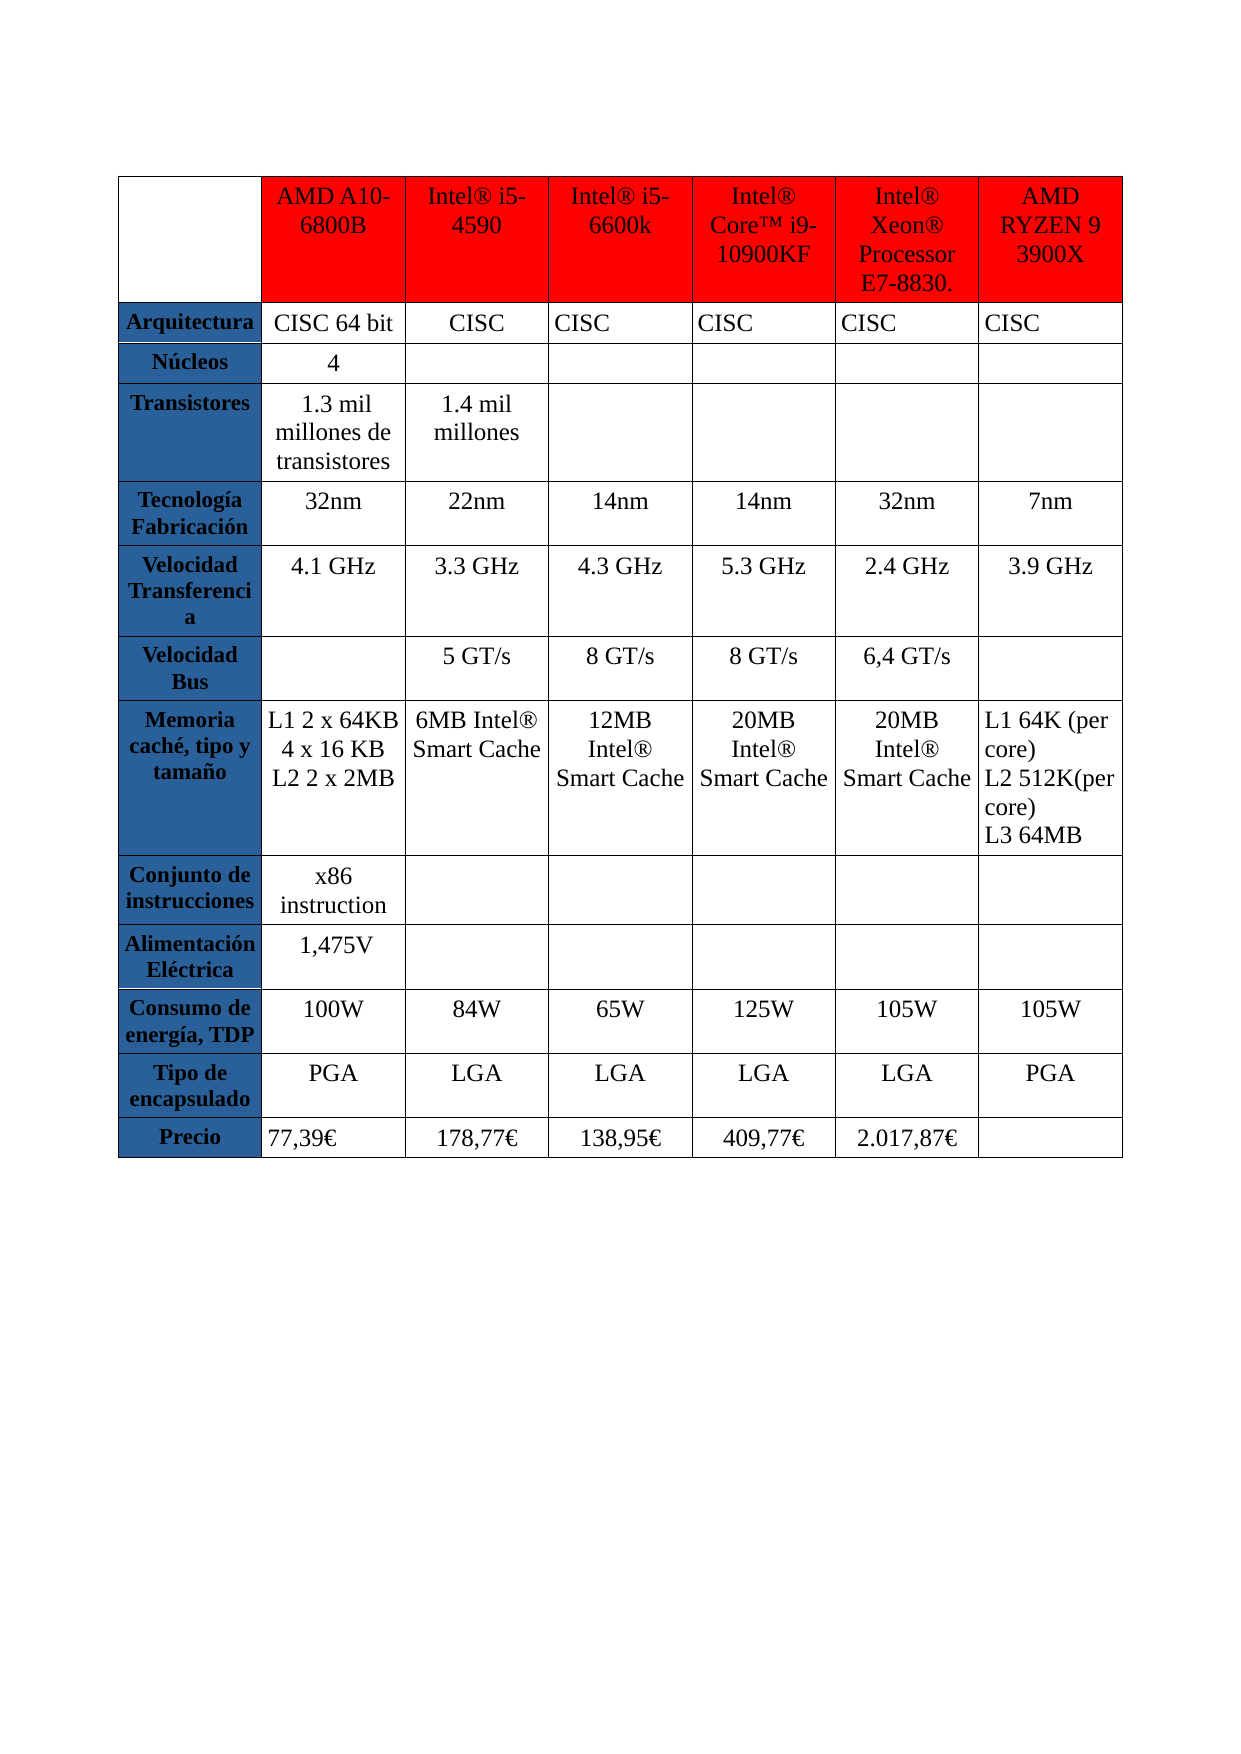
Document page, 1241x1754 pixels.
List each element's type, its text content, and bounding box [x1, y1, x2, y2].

table_cell 3.9 GHz [979, 546, 1122, 636]
table_cell CISC [549, 303, 692, 342]
table_cell 32nm [262, 482, 405, 545]
table_cell 1,475V [262, 925, 405, 988]
table_cell [693, 925, 835, 988]
table_cell 20MB Intel® Smart Cache [693, 701, 835, 855]
table_cell [836, 856, 978, 924]
table_header AMD RYZEN 9 3900X [979, 177, 1122, 302]
table_cell Núcleos [119, 344, 261, 383]
table_cell 138,95€ [549, 1118, 692, 1157]
table_cell 6,4 GT/s [836, 637, 978, 700]
table_cell [262, 637, 405, 700]
table_cell 1.4 mil millones [406, 384, 548, 481]
table_cell [406, 925, 548, 988]
table_cell [979, 1118, 1122, 1157]
table_cell 22nm [406, 482, 548, 545]
table_cell 65W [549, 990, 692, 1053]
table_cell Tecnología Fabricación [119, 482, 261, 545]
table_cell [979, 637, 1122, 700]
table_cell [979, 344, 1122, 383]
table_cell 84W [406, 990, 548, 1053]
table_header AMD A10-6800B [262, 177, 405, 302]
table_cell 100W [262, 990, 405, 1053]
table_header Intel® Xeon® Processor E7-8830. [836, 177, 978, 302]
table_cell 20MB Intel® Smart Cache [836, 701, 978, 855]
table_cell 4.1 GHz [262, 546, 405, 636]
table_cell Arquitectura [119, 303, 261, 342]
table_cell x86 instruction [262, 856, 405, 924]
table_cell CISC [406, 303, 548, 342]
table_cell [549, 856, 692, 924]
table_cell CISC [979, 303, 1122, 342]
table_cell Conjunto de instrucciones [119, 856, 261, 924]
table_cell [979, 856, 1122, 924]
table_cell 14nm [693, 482, 835, 545]
table_cell 5 GT/s [406, 637, 548, 700]
table_cell [836, 344, 978, 383]
table_cell 105W [836, 990, 978, 1053]
table_cell LGA [406, 1054, 548, 1117]
table_cell 32nm [836, 482, 978, 545]
table_cell [549, 344, 692, 383]
table_cell Alimentación Eléctrica [119, 925, 261, 988]
table_cell 7nm [979, 482, 1122, 545]
table_cell [693, 384, 835, 481]
table_cell 8 GT/s [693, 637, 835, 700]
table_cell [836, 384, 978, 481]
table_cell Tipo de encapsulado [119, 1054, 261, 1117]
table_cell 178,77€ [406, 1118, 548, 1157]
table_cell Transistores [119, 384, 261, 481]
table_cell CISC 64 bit [262, 303, 405, 342]
table_cell L1 2 x 64KB 4 x 16 KB L2 2 x 2MB [262, 701, 405, 855]
table_cell [406, 344, 548, 383]
table_header Intel® i5-4590 [406, 177, 548, 302]
table_cell LGA [693, 1054, 835, 1117]
table_cell [549, 925, 692, 988]
table_cell 2.017,87€ [836, 1118, 978, 1157]
table_cell [693, 344, 835, 383]
table_cell PGA [262, 1054, 405, 1117]
table_cell 4.3 GHz [549, 546, 692, 636]
table_cell CISC [693, 303, 835, 342]
table_cell 409,77€ [693, 1118, 835, 1157]
table_cell 8 GT/s [549, 637, 692, 700]
table_header Intel® Core™ i9-10900KF [693, 177, 835, 302]
table_cell Precio [119, 1118, 261, 1157]
table_cell Consumo de energía, TDP [119, 990, 261, 1053]
table_cell [979, 384, 1122, 481]
table_cell LGA [549, 1054, 692, 1117]
table_cell [979, 925, 1122, 988]
table_cell 77,39€ [262, 1118, 405, 1157]
table_cell 105W [979, 990, 1122, 1053]
table_cell [693, 856, 835, 924]
table_cell 14nm [549, 482, 692, 545]
table_cell Velocidad Transferencia [119, 546, 261, 636]
table_cell 12MB Intel® Smart Cache [549, 701, 692, 855]
table_header [119, 177, 261, 302]
table_cell Memoria caché, tipo y tamaño [119, 701, 261, 855]
table_cell L1 64K (per core) L2 512K(per core) L3 64MB [979, 701, 1122, 855]
table_cell [406, 856, 548, 924]
table_cell 125W [693, 990, 835, 1053]
table_header Intel® i5-6600k [549, 177, 692, 302]
table_cell 5.3 GHz [693, 546, 835, 636]
table_cell 6MB Intel® Smart Cache [406, 701, 548, 855]
table_cell 4 [262, 344, 405, 383]
table_cell [836, 925, 978, 988]
table_cell 3.3 GHz [406, 546, 548, 636]
table_cell Velocidad Bus [119, 637, 261, 700]
table_cell LGA [836, 1054, 978, 1117]
table_cell CISC [836, 303, 978, 342]
table_cell 2.4 GHz [836, 546, 978, 636]
table_cell PGA [979, 1054, 1122, 1117]
table_cell 1.3 mil millones de transistores [262, 384, 405, 481]
table_cell [549, 384, 692, 481]
